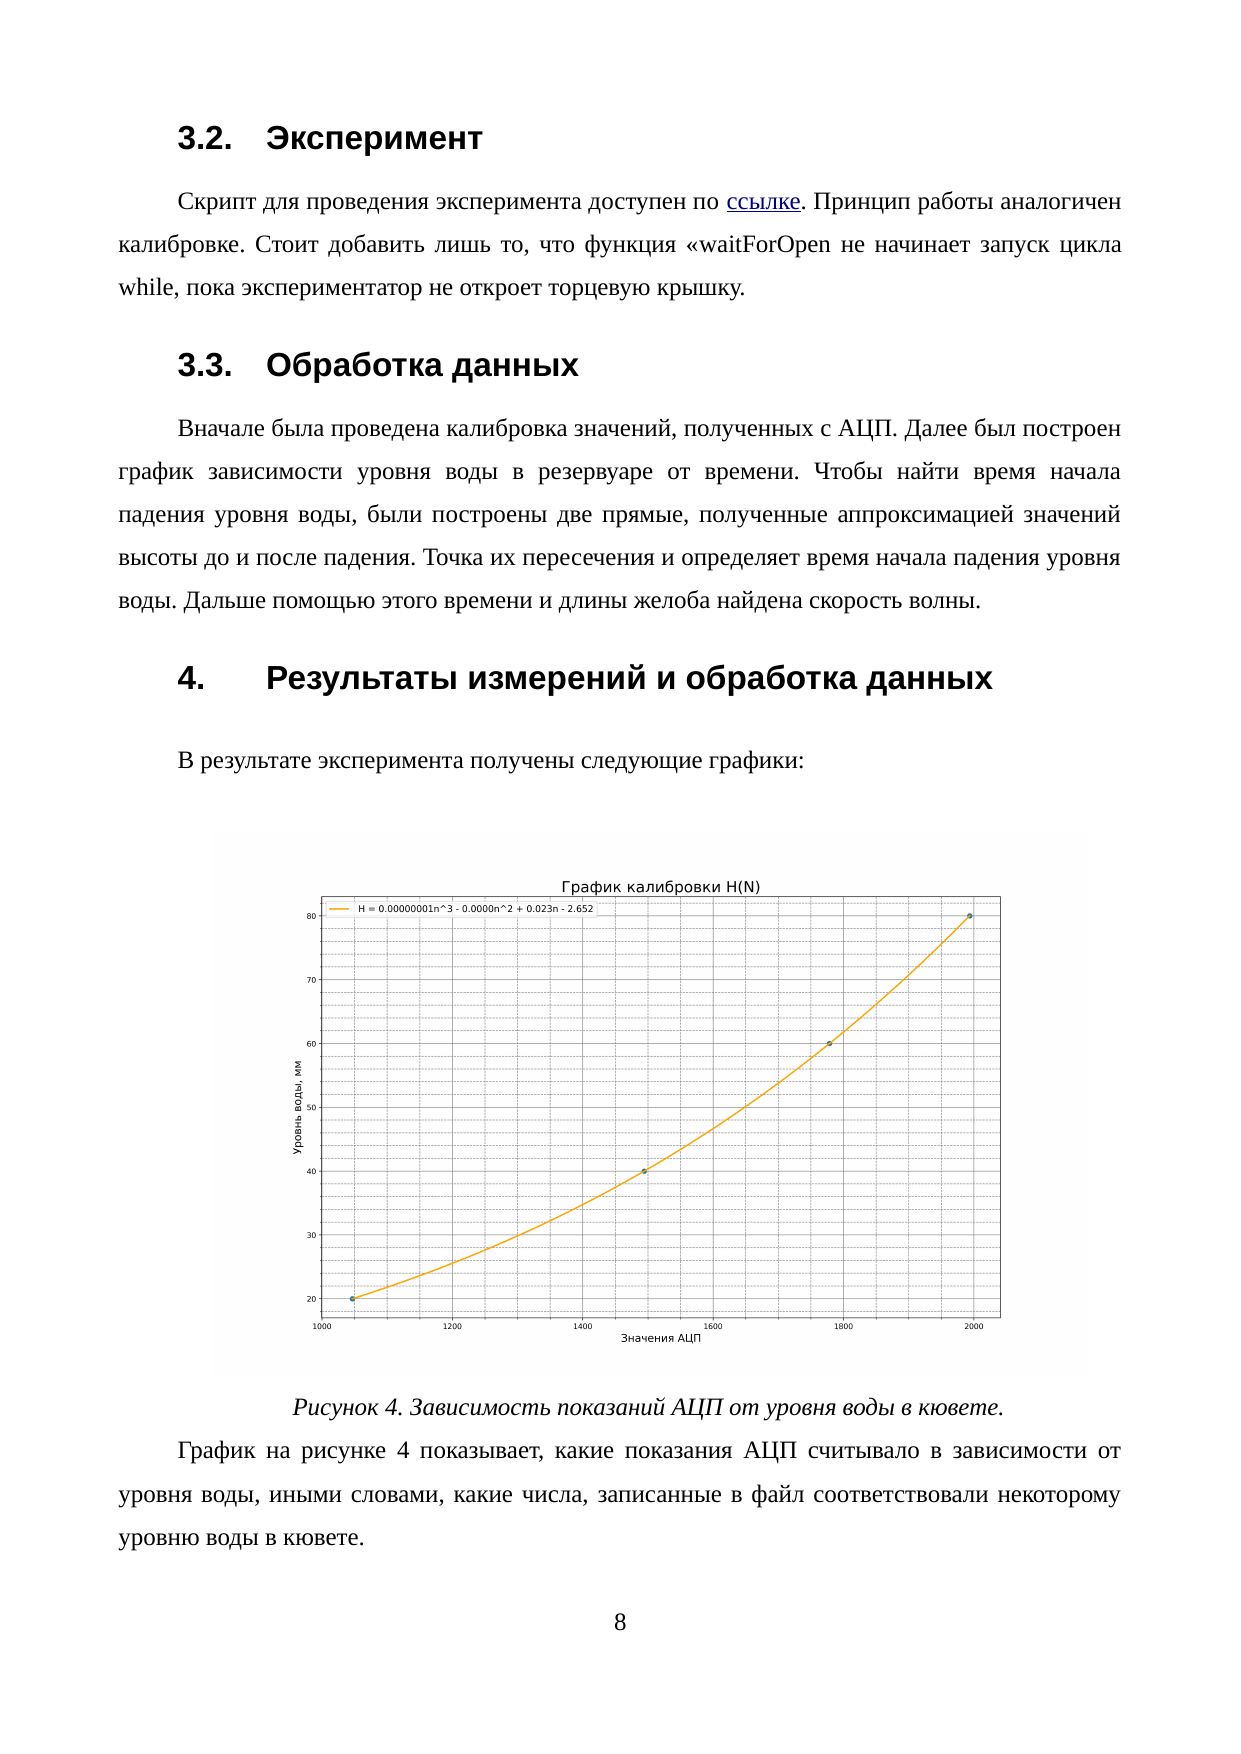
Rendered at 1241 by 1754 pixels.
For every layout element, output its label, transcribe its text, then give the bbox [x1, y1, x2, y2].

text Рисунок 4. Зависимость показаний АЦП от уровня воды в кювете. [118, 1392, 1122, 1421]
text В результате эксперимента получены следующие графики: [118, 745, 1122, 774]
subtitle Результаты измерений и обработка данных [118, 658, 1122, 696]
subtitle Эксперимент [118, 118, 1122, 157]
text Вначале была проведена калибровка значений, полученных с АЦП. Далее был построен график зависимости уровня воды в резервуаре от времени. Чтобы найти время начала падения уровня воды, были построены две прямые, полученные аппроксимацией значений высоты до и после падения. Точка их пересечения и определяет время начала падения уровня воды. Дальше помощью этого времени и длины желоба найдена скорость волны. [118, 413, 1122, 614]
picture [212, 831, 1088, 1378]
text Скрипт для проведения эксперимента доступен по ссылке. Принцип работы аналогичен калибровке. Стоит добавить лишь то, что функция «waitForOpen не начинает запуск цикла while, пока экспериментатор не откроет торцевую крышку. [118, 186, 1122, 301]
subtitle Обработка данных [118, 345, 1122, 383]
text График на рисунке 4 показывает, какие показания АЦП считывало в зависимости от уровня воды, иными словами, какие числа, записанные в файл соответствовали некоторому уровню воды в кювете. [118, 1436, 1122, 1551]
